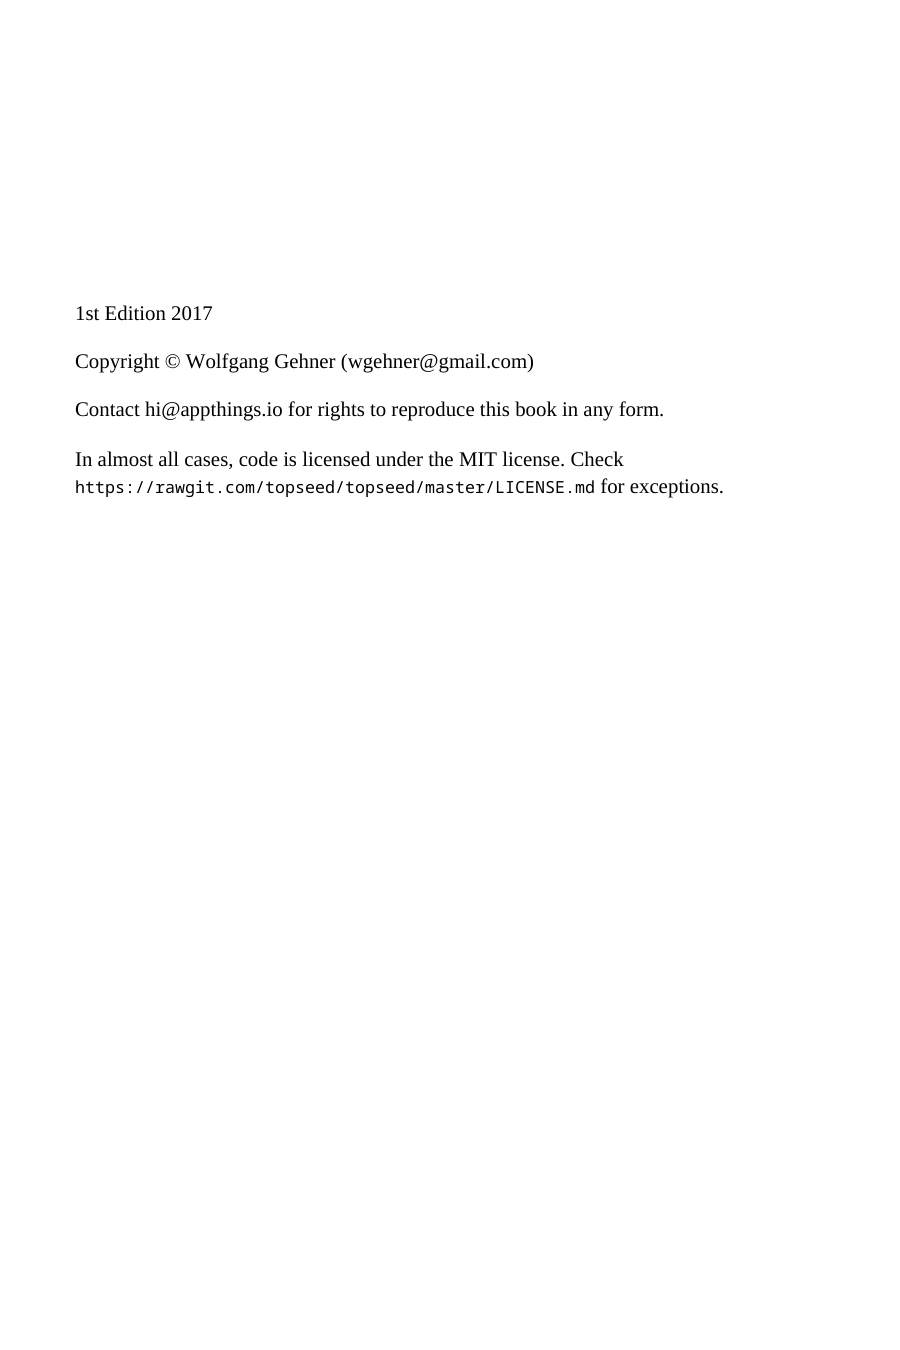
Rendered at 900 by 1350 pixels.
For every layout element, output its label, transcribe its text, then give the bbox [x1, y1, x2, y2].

text Contact hi@appthings.io for rights to reproduce this book in any form. [75, 397, 780, 421]
text 1st Edition 2017 [75, 301, 780, 325]
text In almost all cases, code is licensed under the MIT license. Check https://rawgit.com/topseed/topseed/master/LICENSE.md for exceptions. [75, 445, 780, 499]
text Copyright © Wolfgang Gehner (wgehner@gmail.com) [75, 349, 780, 373]
